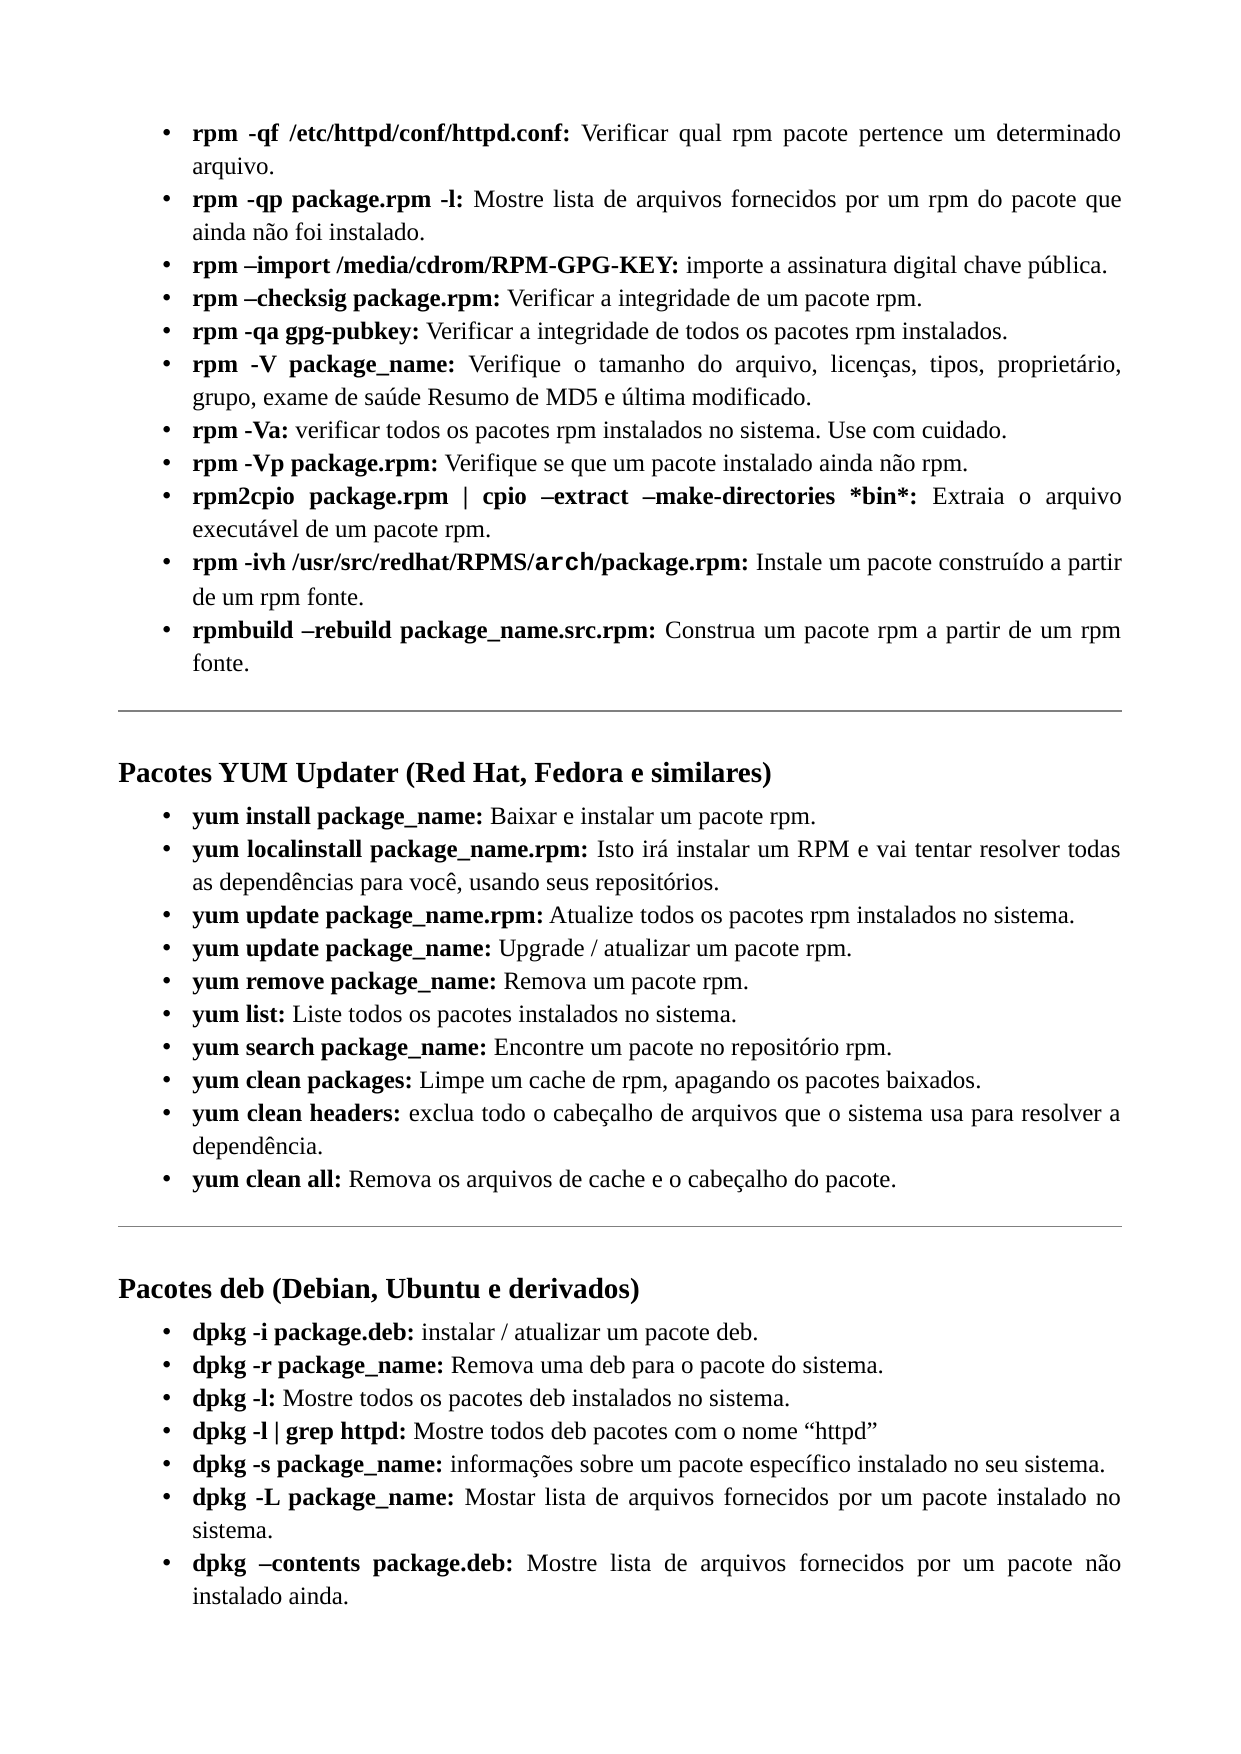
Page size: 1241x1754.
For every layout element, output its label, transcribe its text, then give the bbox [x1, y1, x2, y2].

list dpkg –contents package.deb: Mostre lista de arquivos fornecidos por um pacote não instalado ainda. [162, 1548, 1122, 1610]
list yum clean headers: exclua todo o cabeçalho de arquivos que o sistema usa para resolver a dependência. [162, 1098, 1122, 1160]
list dpkg -r package_name: Remova uma deb para o pacote do sistema. [162, 1350, 1122, 1378]
subtitle Pacotes deb (Debian, Ubuntu e derivados) [118, 1271, 1122, 1304]
list yum update package_name: Upgrade / atualizar um pacote rpm. [162, 933, 1122, 962]
list rpm -qa gpg-pubkey: Verificar a integridade de todos os pacotes rpm instalados. [162, 316, 1122, 345]
list dpkg -l: Mostre todos os pacotes deb instalados no sistema. [162, 1383, 1122, 1412]
list yum update package_name.rpm: Atualize todos os pacotes rpm instalados no sistema. [162, 900, 1122, 929]
list yum clean packages: Limpe um cache de rpm, apagando os pacotes baixados. [162, 1065, 1122, 1094]
list yum search package_name: Encontre um pacote no repositório rpm. [162, 1032, 1122, 1061]
list yum clean all: Remova os arquivos de cache e o cabeçalho do pacote. [162, 1164, 1122, 1193]
list dpkg -L package_name: Mostar lista de arquivos fornecidos por um pacote instalado no sistema. [162, 1482, 1122, 1544]
list dpkg -s package_name: informações sobre um pacote específico instalado no seu sistema. [162, 1449, 1122, 1478]
list dpkg -i package.deb: instalar / atualizar um pacote deb. [162, 1317, 1122, 1346]
list rpm2cpio package.rpm | cpio –extract –make-directories *bin*: Extraia o arquivo executável de um pacote rpm. [162, 481, 1122, 543]
list yum localinstall package_name.rpm: Isto irá instalar um RPM e vai tentar resolver todas as dependências para você, usando seus repositórios. [162, 834, 1122, 896]
list rpm -ivh /usr/src/redhat/RPMS/arch/package.rpm: Instale um pacote construído a partir de um rpm fonte. [162, 547, 1122, 611]
list yum remove package_name: Remova um pacote rpm. [162, 966, 1122, 995]
list rpm –import /media/cdrom/RPM-GPG-KEY: importe a assinatura digital chave pública. [162, 250, 1122, 279]
list rpm –checksig package.rpm: Verificar a integridade de um pacote rpm. [162, 283, 1122, 312]
list rpm -qf /etc/httpd/conf/httpd.conf: Verificar qual rpm pacote pertence um determinado arquivo. [162, 118, 1122, 180]
list rpm -qp package.rpm -l: Mostre lista de arquivos fornecidos por um rpm do pacote que ainda não foi instalado. [162, 184, 1122, 246]
list rpmbuild –rebuild package_name.src.rpm: Construa um pacote rpm a partir de um rpm fonte. [162, 616, 1122, 677]
list rpm -Va: verificar todos os pacotes rpm instalados no sistema. Use com cuidado. [162, 415, 1122, 444]
list rpm -V package_name: Verifique o tamanho do arquivo, licenças, tipos, proprietário, grupo, exame de saúde Resumo de MD5 e última modificado. [162, 349, 1122, 411]
list yum list: Liste todos os pacotes instalados no sistema. [162, 999, 1122, 1028]
list yum install package_name: Baixar e instalar um pacote rpm. [162, 801, 1122, 830]
list rpm -Vp package.rpm: Verifique se que um pacote instalado ainda não rpm. [162, 448, 1122, 477]
list dpkg -l | grep httpd: Mostre todos deb pacotes com o nome “httpd” [162, 1416, 1122, 1444]
subtitle Pacotes YUM Updater (Red Hat, Fedora e similares) [118, 755, 1122, 788]
